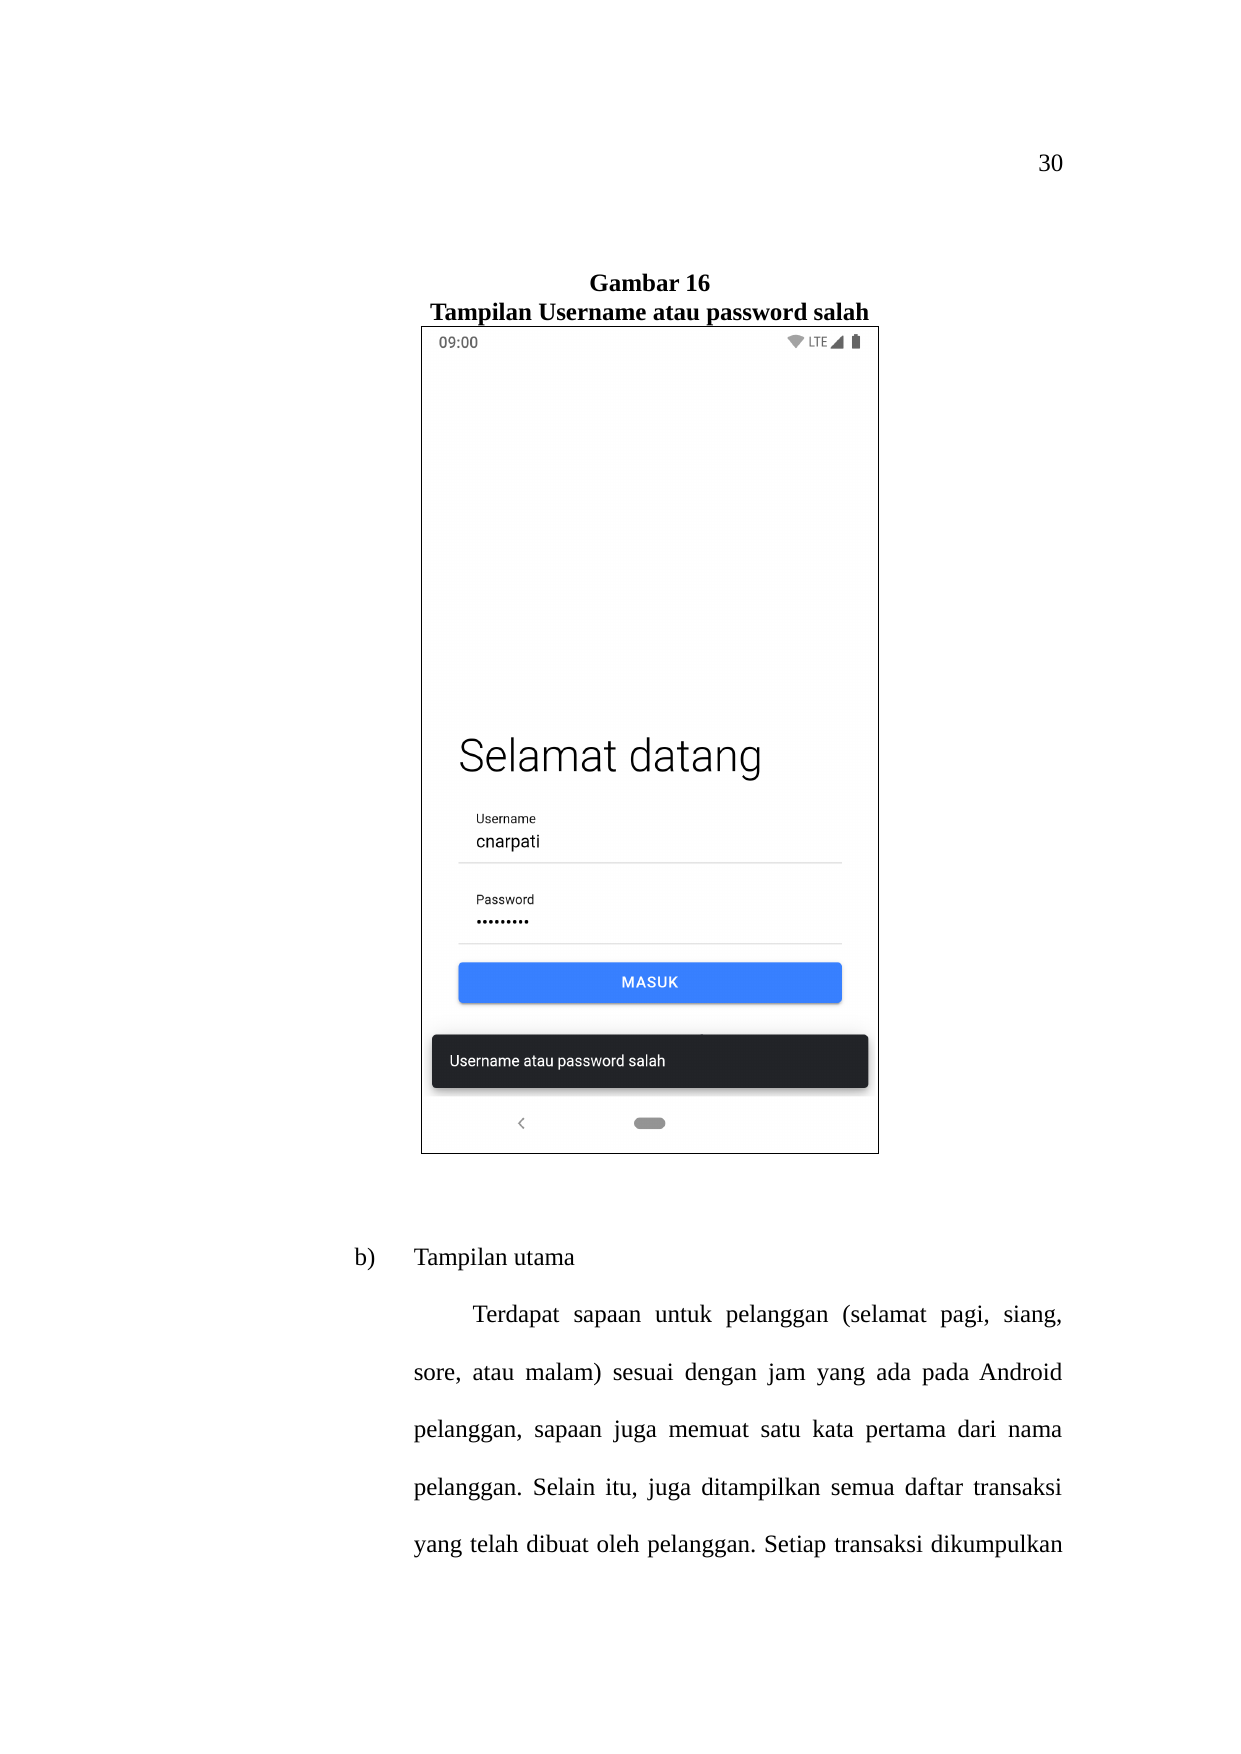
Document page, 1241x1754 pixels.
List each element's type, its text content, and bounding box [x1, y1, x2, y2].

text Gambar 16 [421, 268, 878, 297]
text b) Tampilan utama [354, 1242, 1063, 1271]
text Terdapat sapaan untuk pelanggan (selamat pagi, siang, sore, atau malam) sesuai dengan jam yang ada pada Android pelanggan, sapaan juga memuat satu kata pertama dari nama pelanggan. Selain itu, juga ditampilkan semua daftar transaksi yang telah dibuat oleh pelanggan. Setiap transaksi dikumpulkan [413, 1299, 1063, 1558]
picture [423, 329, 876, 1150]
text Tampilan Username atau password salah [421, 297, 878, 326]
text [422, 327, 878, 1153]
